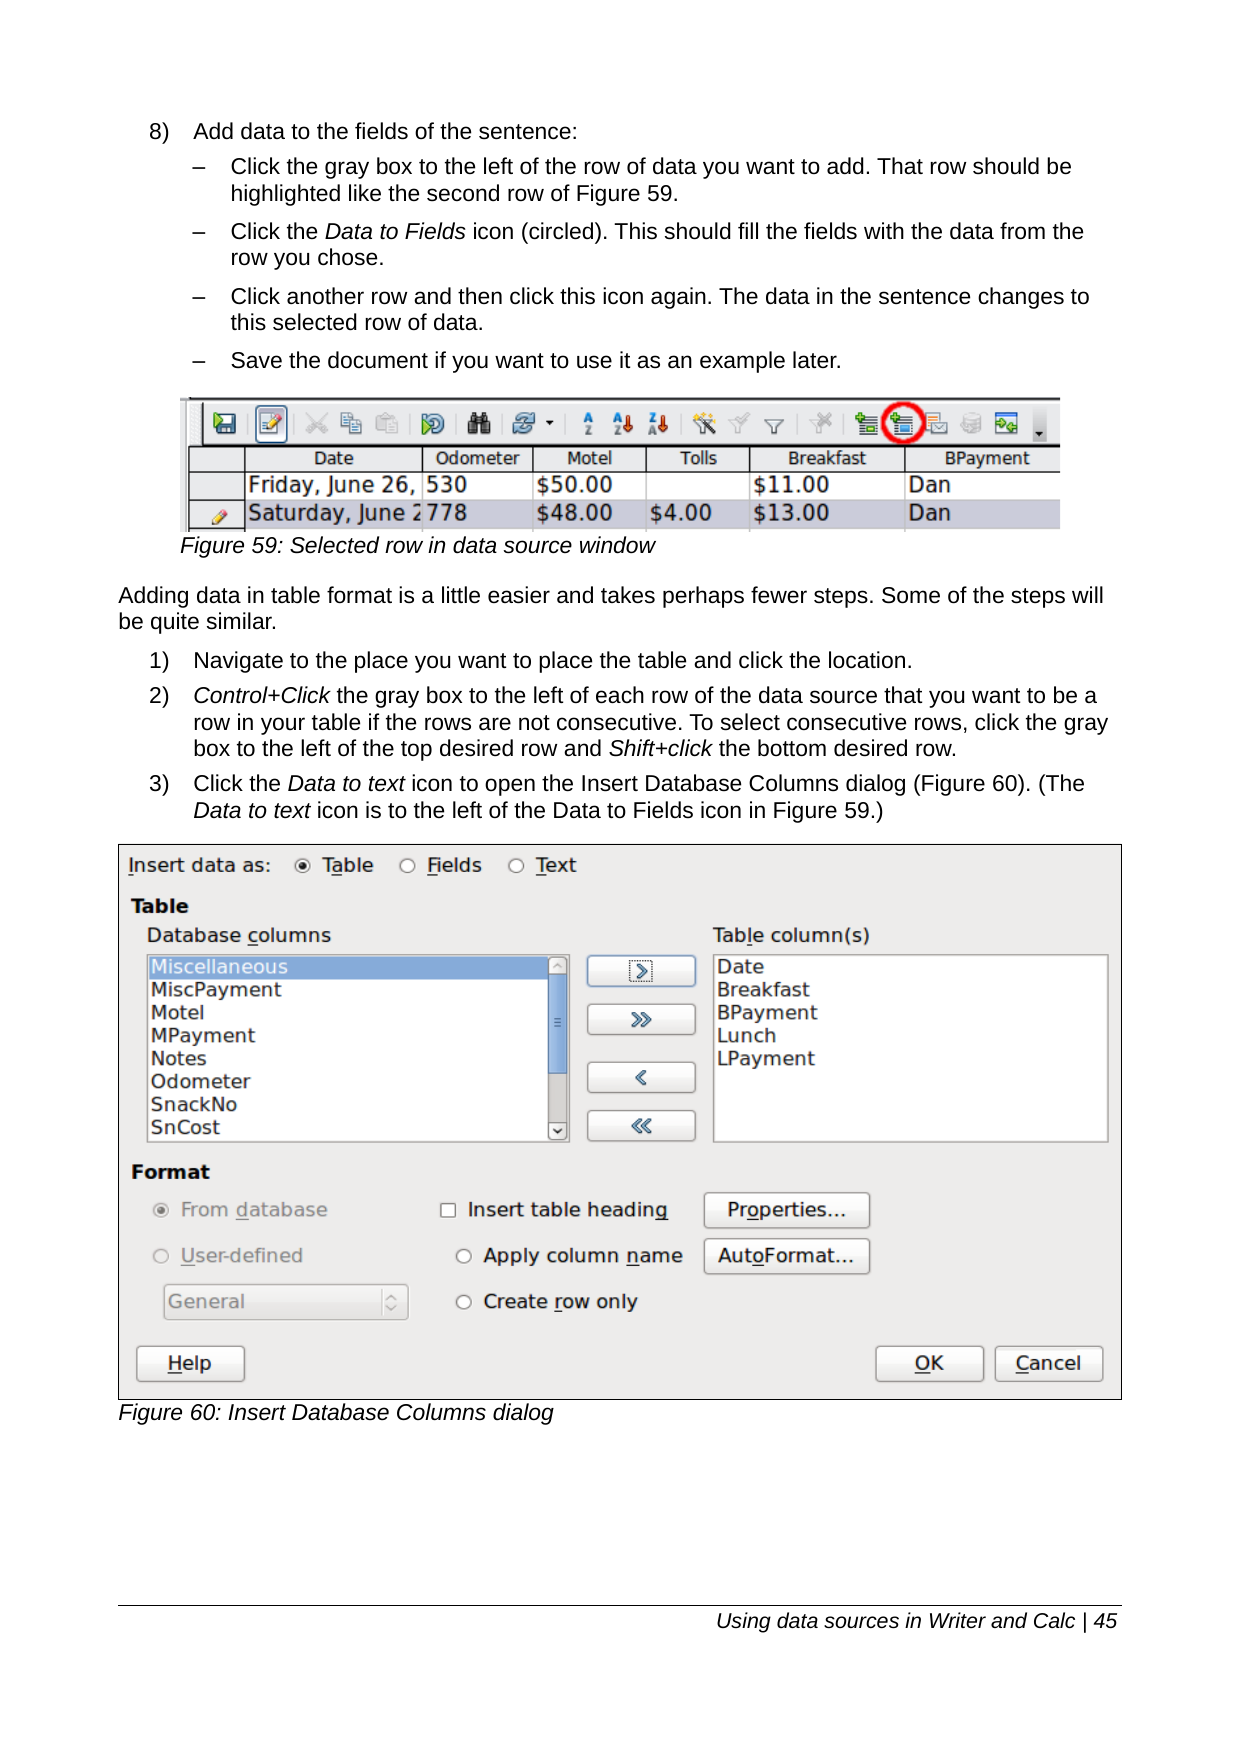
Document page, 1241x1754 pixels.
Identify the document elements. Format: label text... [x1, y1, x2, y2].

list Navigate to the place you want to place the table and click the location. [169, 647, 1122, 673]
text Figure 59: Selected row in data source window [180, 532, 1060, 558]
picture [119, 845, 1121, 1399]
text Adding data in table format is a little easier and takes perhaps fewer steps. Some of the steps will be quite similar. [118, 582, 1122, 635]
list Save the document if you want to use it as an example later. [192, 347, 1122, 374]
picture [180, 397, 1061, 532]
list Click the Data to text icon to open the Insert Database Columns dialog (Figure 60). (The Data to text icon is to the left of the Data to Fields icon in Figure 59.) [169, 770, 1122, 823]
list Add data to the fields of the sentence: [169, 118, 1122, 144]
list Click the gray box to the left of the row of data you want to add. That row should be highlighted like the second row of Figure 59. [192, 153, 1122, 206]
list Click the Data to Fields icon (circled). This should fill the fields with the data from the row you chose. [192, 218, 1122, 271]
list Control+Click the gray box to the left of each row of the data source that you want to be a row in your table if the rows are not consecutive. To select consecutive rows, click the gray box to the left of the top desired row and Shift+click the bottom desired row. [169, 682, 1122, 761]
text Figure 60: Insert Database Columns dialog [118, 1399, 1125, 1425]
list Click another row and then click this icon again. The data in the sentence changes to this selected row of data. [192, 283, 1122, 335]
